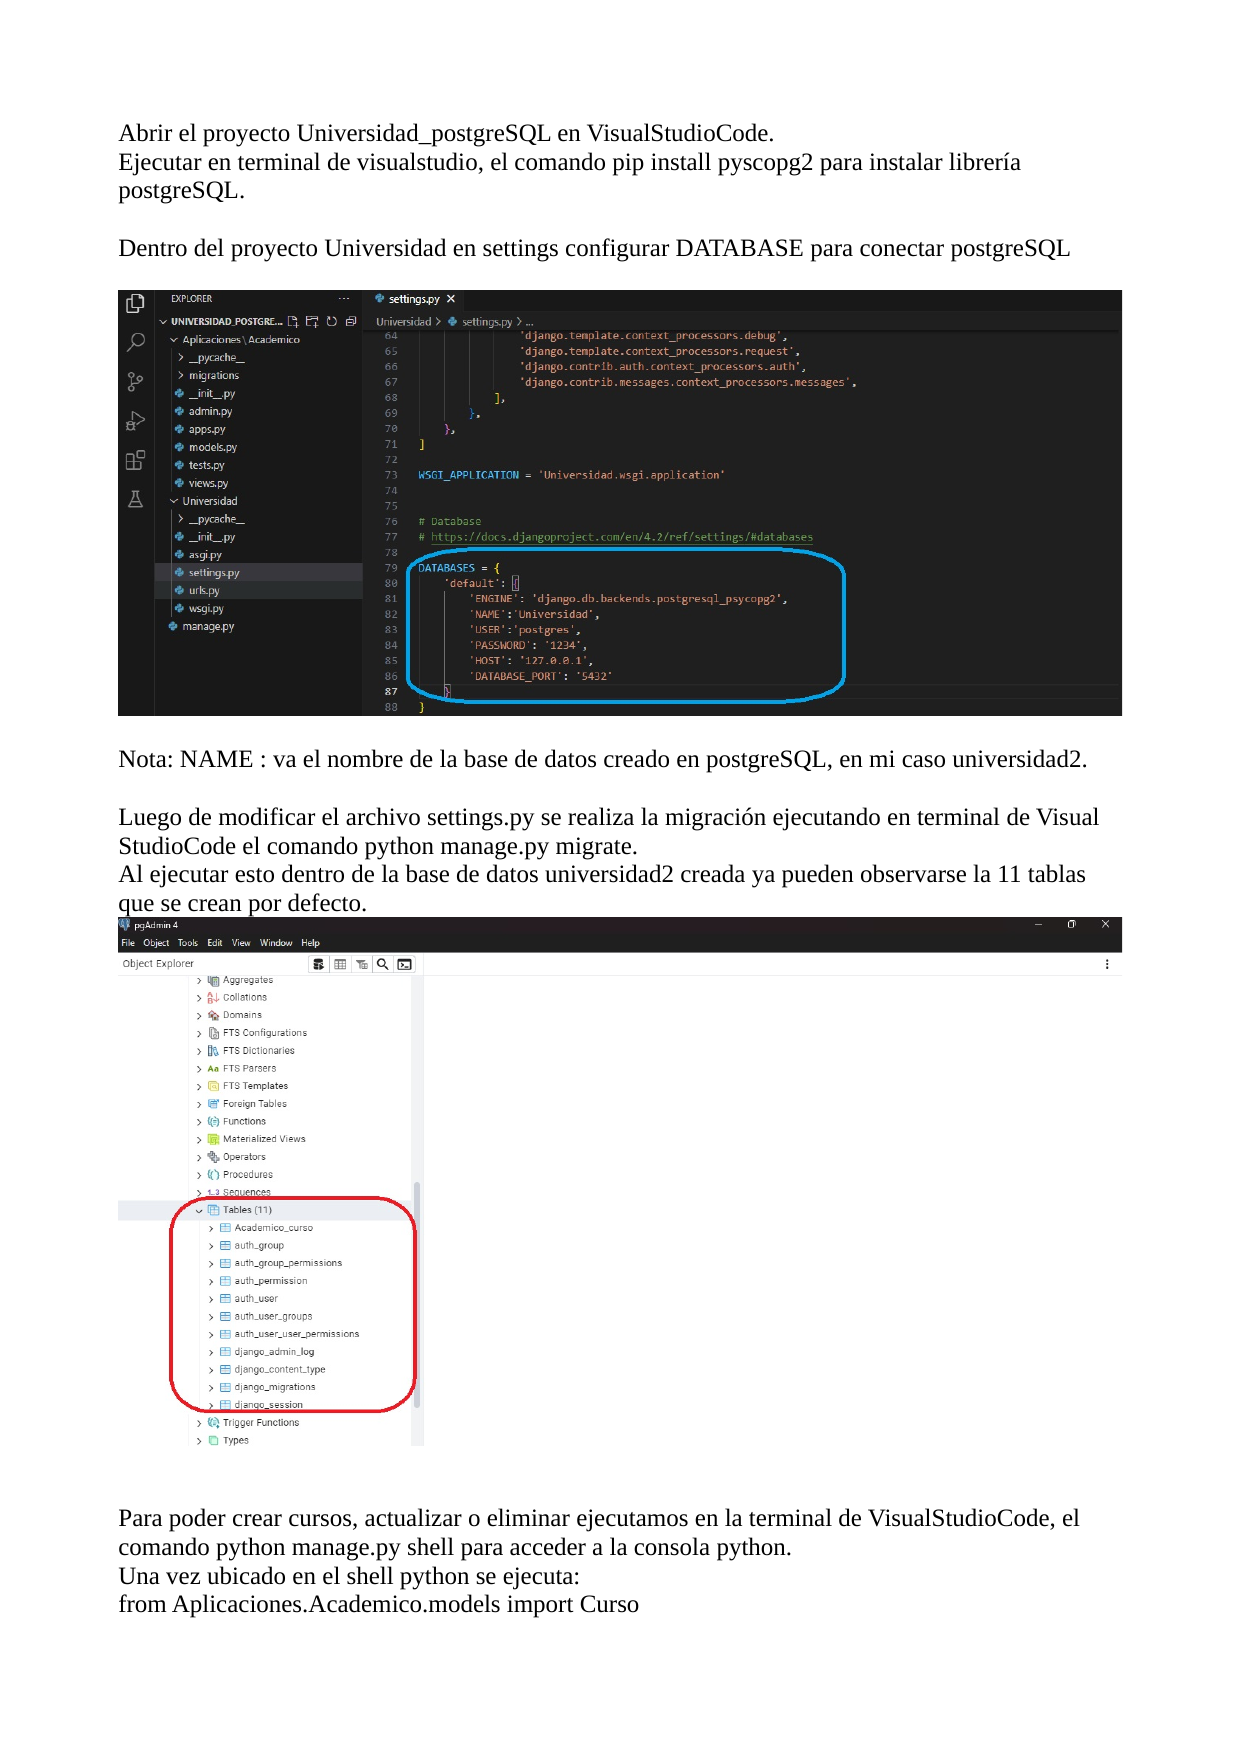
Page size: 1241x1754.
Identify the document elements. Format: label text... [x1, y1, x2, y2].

text Dentro del proyecto Universidad en settings configurar DATABASE para conectar postgreSQL [118, 233, 1122, 262]
picture [118, 290, 1123, 716]
text Ejecutar en terminal de visualstudio, el comando pip install pyscopg2 para instalar librería postgreSQL. [118, 147, 1122, 204]
text Luego de modificar el archivo settings.py se realiza la migración ejecutando en terminal de Visual StudioCode el comando python manage.py migrate. [118, 802, 1122, 859]
text Para poder crear cursos, actualizar o eliminar ejecutamos en la terminal de VisualStudioCode, el comando python manage.py shell para acceder a la consola python. [118, 1503, 1122, 1561]
picture [118, 917, 1123, 1446]
text Una vez ubicado en el shell python se ejecuta: [118, 1561, 1122, 1589]
text Abrir el proyecto Universidad_postgreSQL en VisualStudioCode. [118, 118, 1122, 147]
text from Aplicaciones.Academico.models import Curso [118, 1589, 1122, 1618]
text Nota: NAME : va el nombre de la base de datos creado en postgreSQL, en mi caso universidad2. [118, 744, 1122, 773]
text Al ejecutar esto dentro de la base de datos universidad2 creada ya pueden observarse la 11 tablas que se crean por defecto. [118, 859, 1122, 917]
